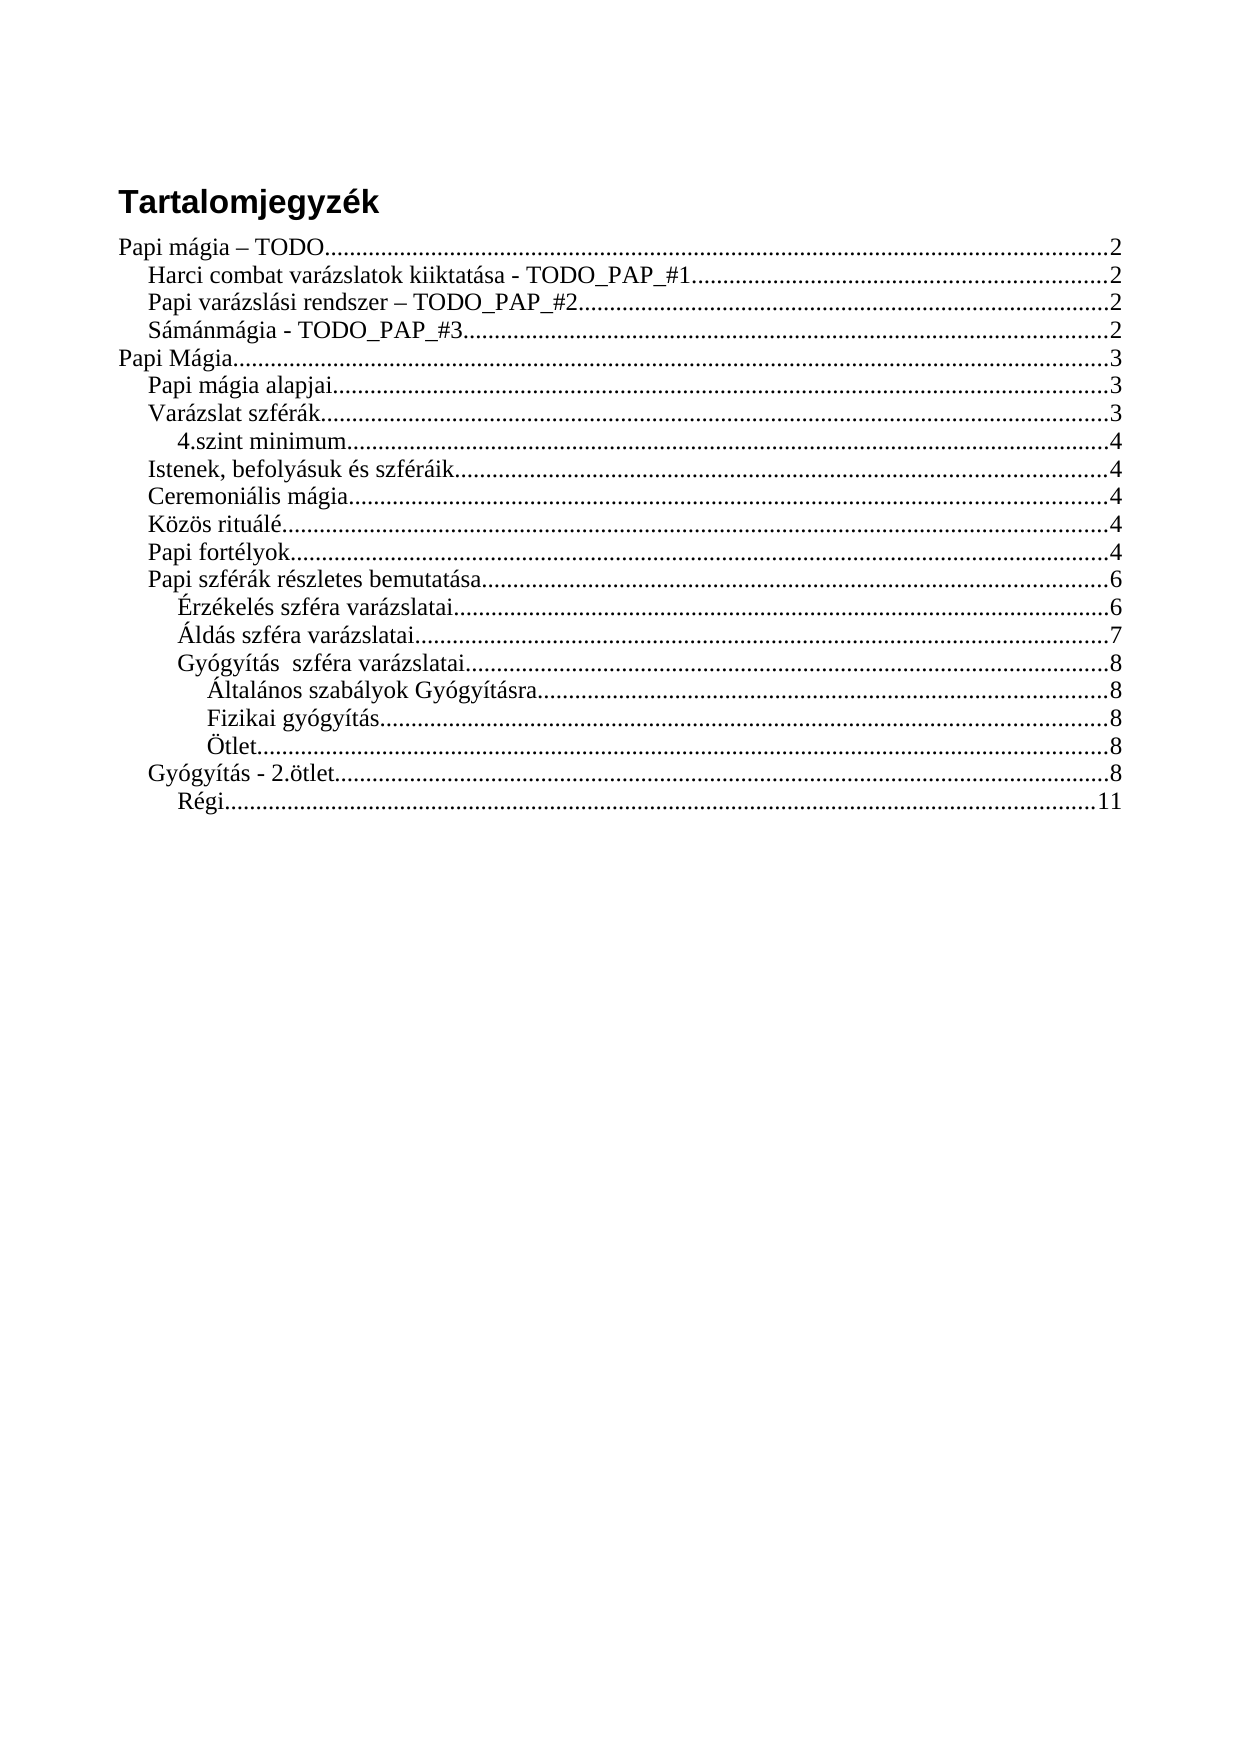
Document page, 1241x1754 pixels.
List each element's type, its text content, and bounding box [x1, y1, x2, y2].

text Papi szférák részletes bemutatása 6 [148, 566, 1122, 593]
text Papi Mágia 3 [118, 344, 1122, 372]
text Istenek, befolyásuk és szféráik 4 [148, 455, 1122, 482]
text Fizikai gyógyítás 8 [207, 704, 1122, 732]
text Sámánmágia - TODO_PAP_#3. 2 [148, 316, 1122, 344]
text Ötlet 8 [207, 732, 1122, 759]
text Régi 11 [177, 787, 1122, 815]
text Áldás szféra varázslatai 7 [177, 621, 1122, 649]
text Gyógyítás - 2.ötlet 8 [148, 759, 1122, 787]
text Általános szabályok Gyógyításra 8 [207, 676, 1122, 704]
text Papi mágia – TODO 2 [118, 233, 1122, 261]
text Érzékelés szféra varázslatai 6 [177, 593, 1122, 621]
text 4.szint minimum 4 [177, 427, 1122, 455]
text Gyógyítás szféra varázslatai 8 [177, 649, 1122, 676]
text Papi varázslási rendszer – TODO_PAP_#2. 2 [148, 288, 1122, 316]
subtitle Tartalomjegyzék [118, 183, 1122, 221]
text Harci combat varázslatok kiiktatása - TODO_PAP_#1. 2 [148, 261, 1122, 288]
text Varázslat szférák 3 [148, 399, 1122, 427]
text Papi fortélyok 4 [148, 538, 1122, 566]
text Papi mágia alapjai 3 [148, 372, 1122, 399]
text Ceremoniális mágia 4 [148, 482, 1122, 510]
text Közös rituálé 4 [148, 510, 1122, 538]
